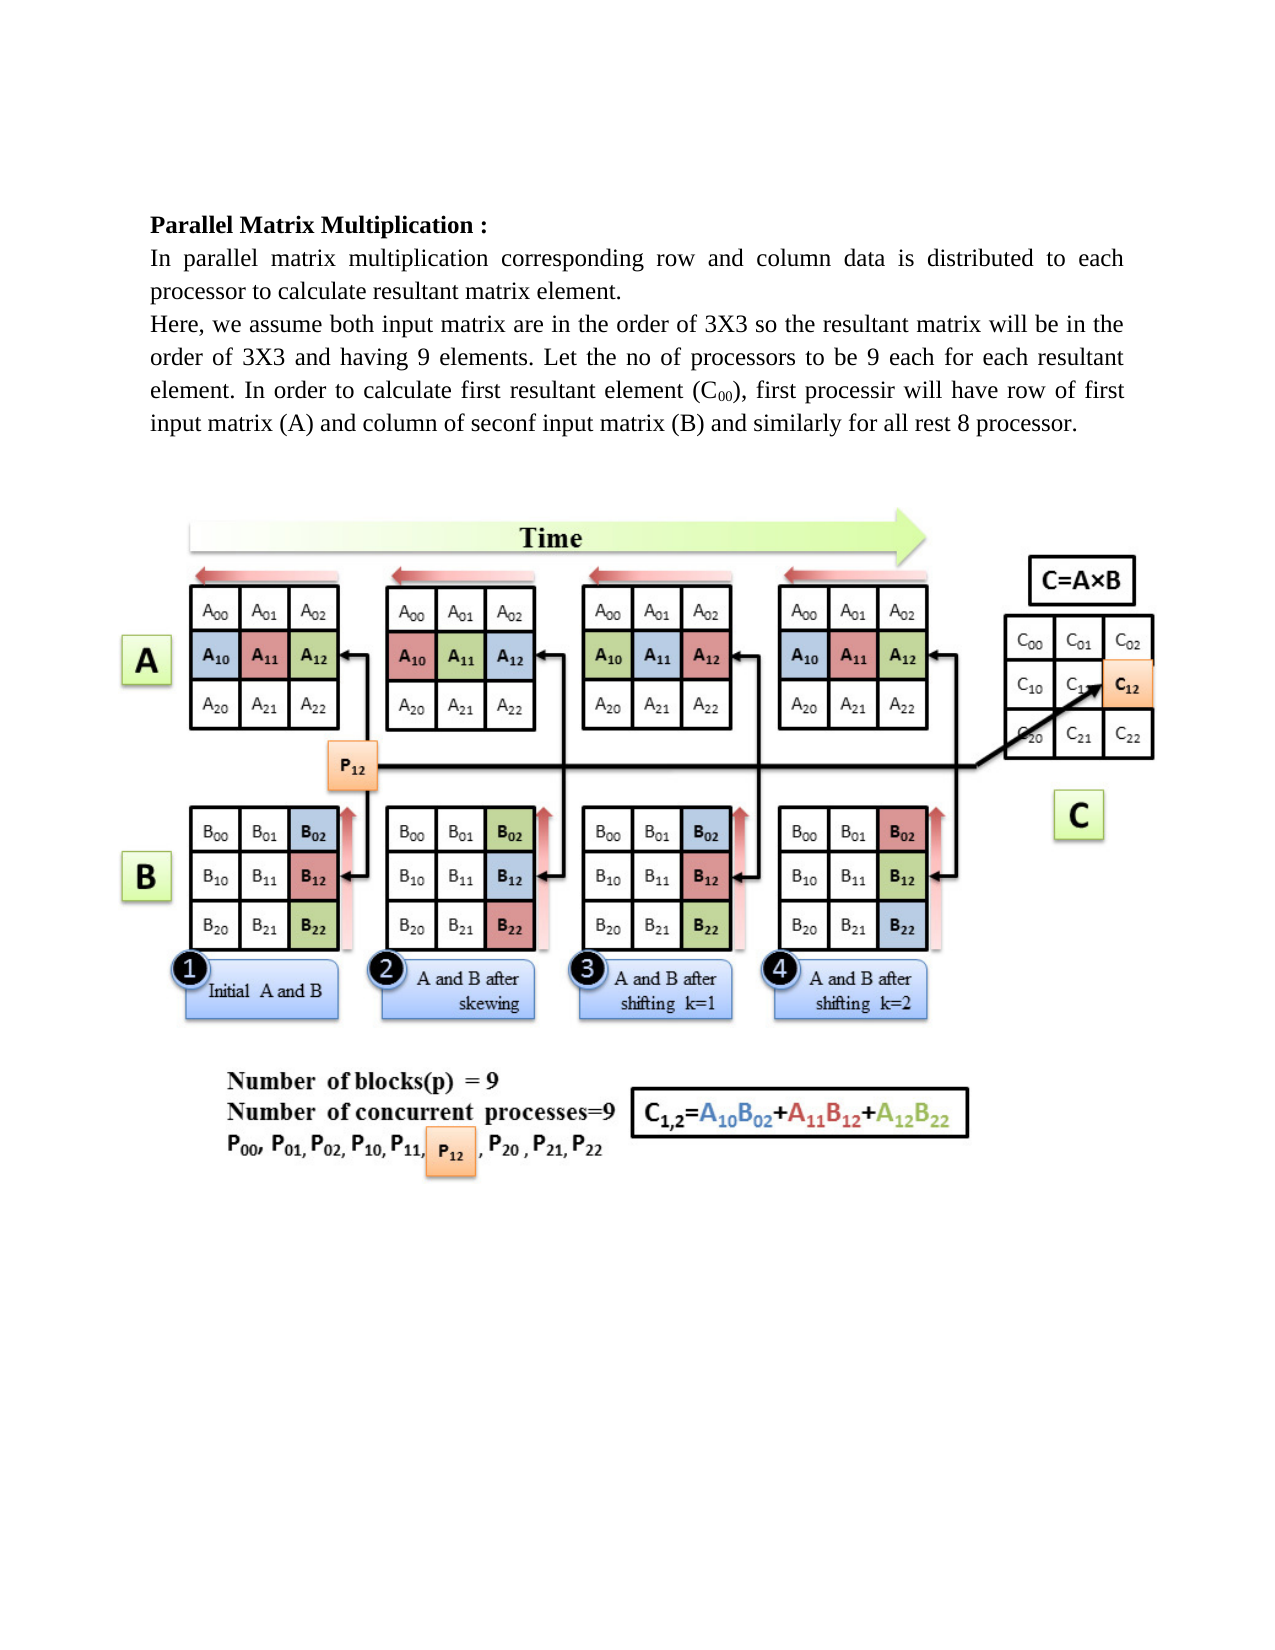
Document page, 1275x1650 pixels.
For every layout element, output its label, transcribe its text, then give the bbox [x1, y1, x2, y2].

text Here, we assume both input matrix are in the order of 3X3 so the resultant matrix will be in the order of 3X3 and having 9 elements. Let the no of processors to be 9 each for each resultant element. In order to calculate first resultant element (C00), first processir will have row of first input matrix (A) and column of seconf input matrix (B) and similarly for all rest 8 processor. [150, 309, 1125, 437]
text Parallel Matrix Multiplication : [150, 210, 1125, 239]
text In parallel matrix multiplication corresponding row and column data is distributed to each processor to calculate resultant matrix element. [150, 243, 1125, 305]
picture [118, 507, 1157, 1184]
